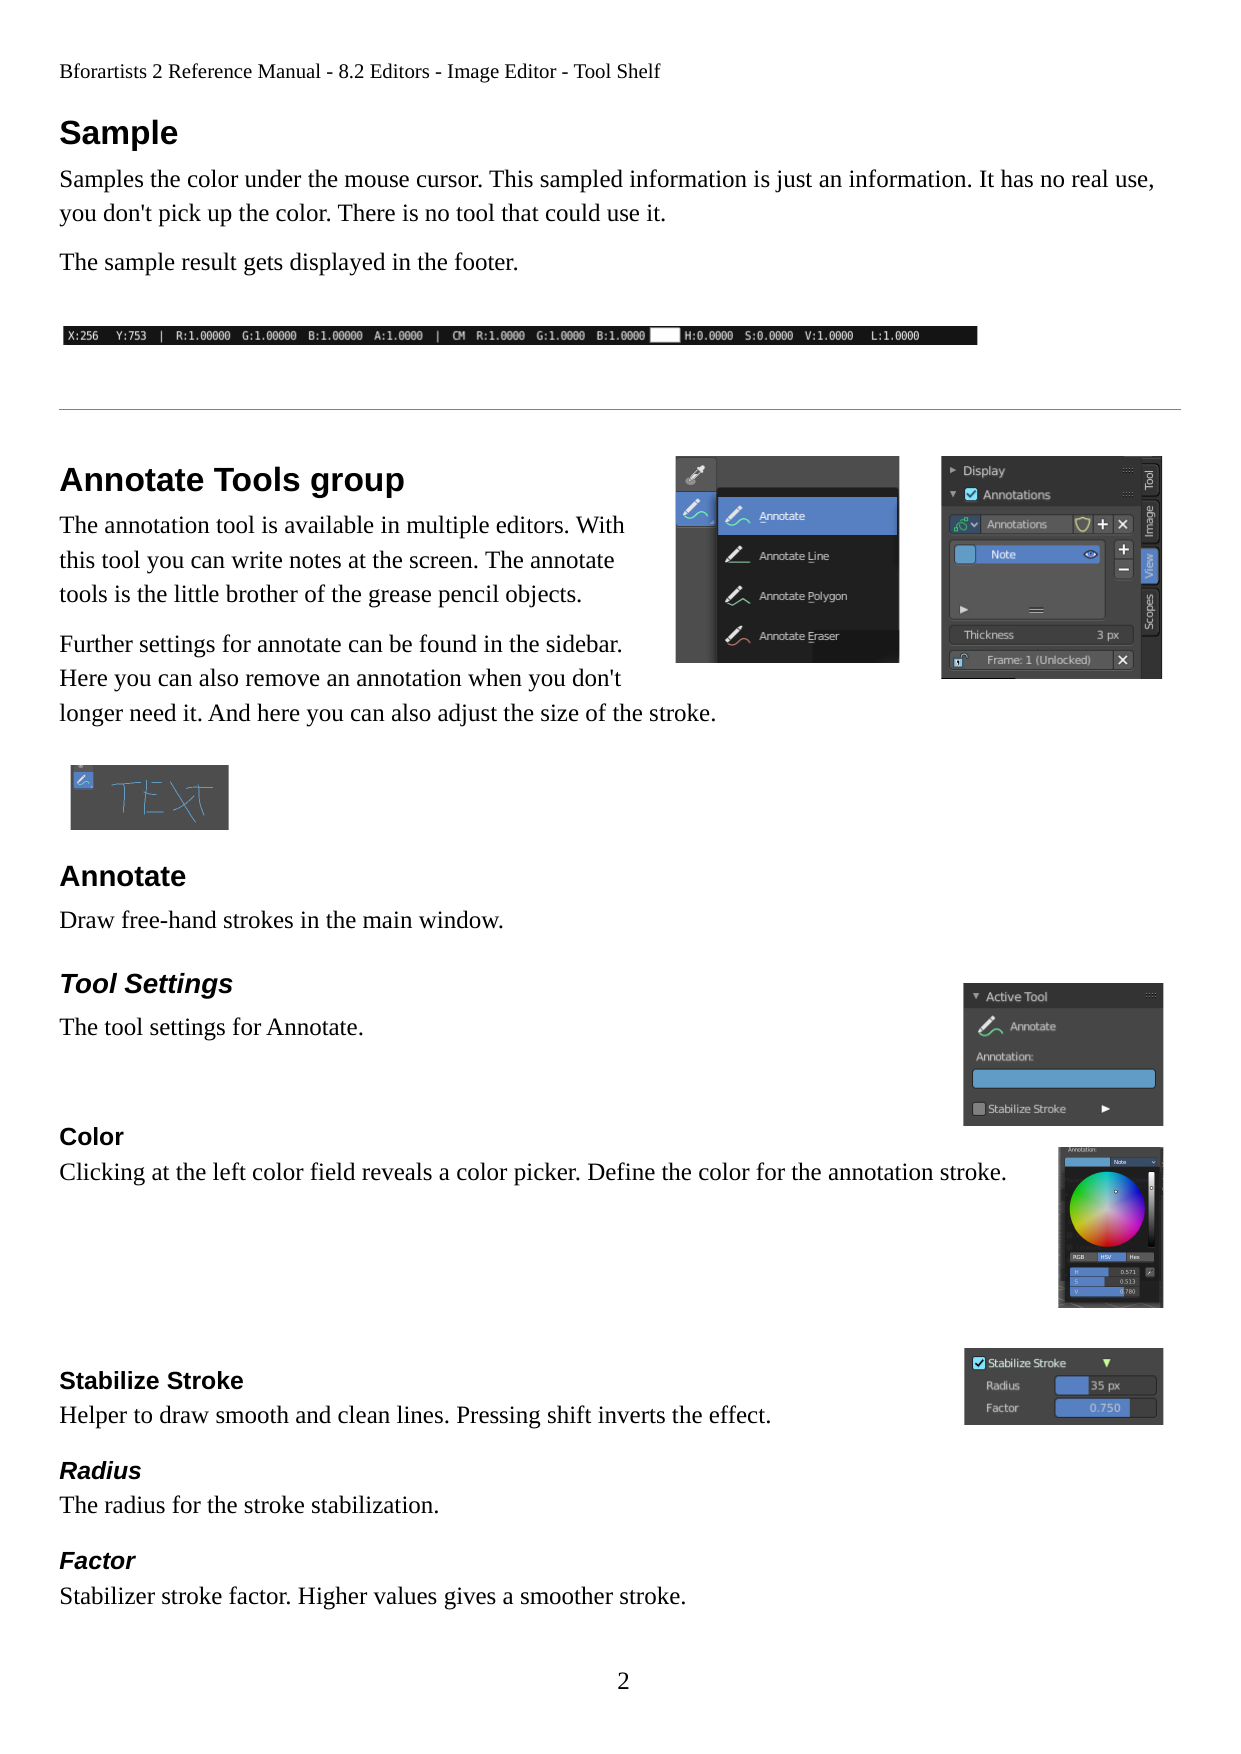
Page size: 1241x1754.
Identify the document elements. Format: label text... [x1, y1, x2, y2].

subtitle [1164, 1366, 1181, 1394]
text Further settings for annotate can be found in the sidebar. Here you can also remove an annotation when you don't longer need it. And here you can also adjust the size of the stroke. [59, 629, 1181, 726]
picture [941, 456, 1163, 679]
text Samples the color under the mouse cursor. This sampled information is just an information. It has no real use, you don't pick up the color. There is no tool that could use it. [59, 164, 1181, 227]
text [900, 511, 941, 608]
text Helper to draw smooth and clean lines. Pressing shift inverts the effect. [59, 1401, 1181, 1429]
text Draw free-hand strokes in the main window. [59, 906, 1181, 934]
subtitle Tool Settings [59, 967, 1181, 999]
picture [70, 765, 229, 830]
text The radius for the stroke stabilization. [59, 1491, 1181, 1519]
subtitle [1163, 459, 1181, 498]
subtitle Factor [59, 1546, 1181, 1574]
subtitle Sample [59, 113, 1181, 151]
text Stabilizer stroke factor. Higher values gives a smoother stroke. [59, 1581, 1181, 1609]
subtitle Annotate [59, 859, 1181, 893]
text The annotation tool is available in multiple editors. With this tool you can write notes at the screen. The annotate tools is the little brother of the grease pencil objects. [59, 511, 675, 608]
picture [963, 983, 1164, 1126]
text The tool settings for Annotate. [59, 1012, 963, 1040]
subtitle Radius [59, 1456, 1181, 1484]
text Clicking at the left color field reveals a color picker. Define the color for the annotation stroke. [59, 1157, 1058, 1186]
subtitle Annotate Tools group [59, 459, 675, 498]
picture [63, 326, 978, 345]
picture [1058, 1147, 1164, 1308]
text The sample result gets displayed in the footer. [59, 247, 1181, 276]
subtitle Color [59, 1122, 1181, 1151]
subtitle [900, 459, 941, 498]
subtitle Stabilize Stroke [59, 1366, 964, 1394]
picture [675, 456, 900, 663]
picture [964, 1348, 1164, 1425]
